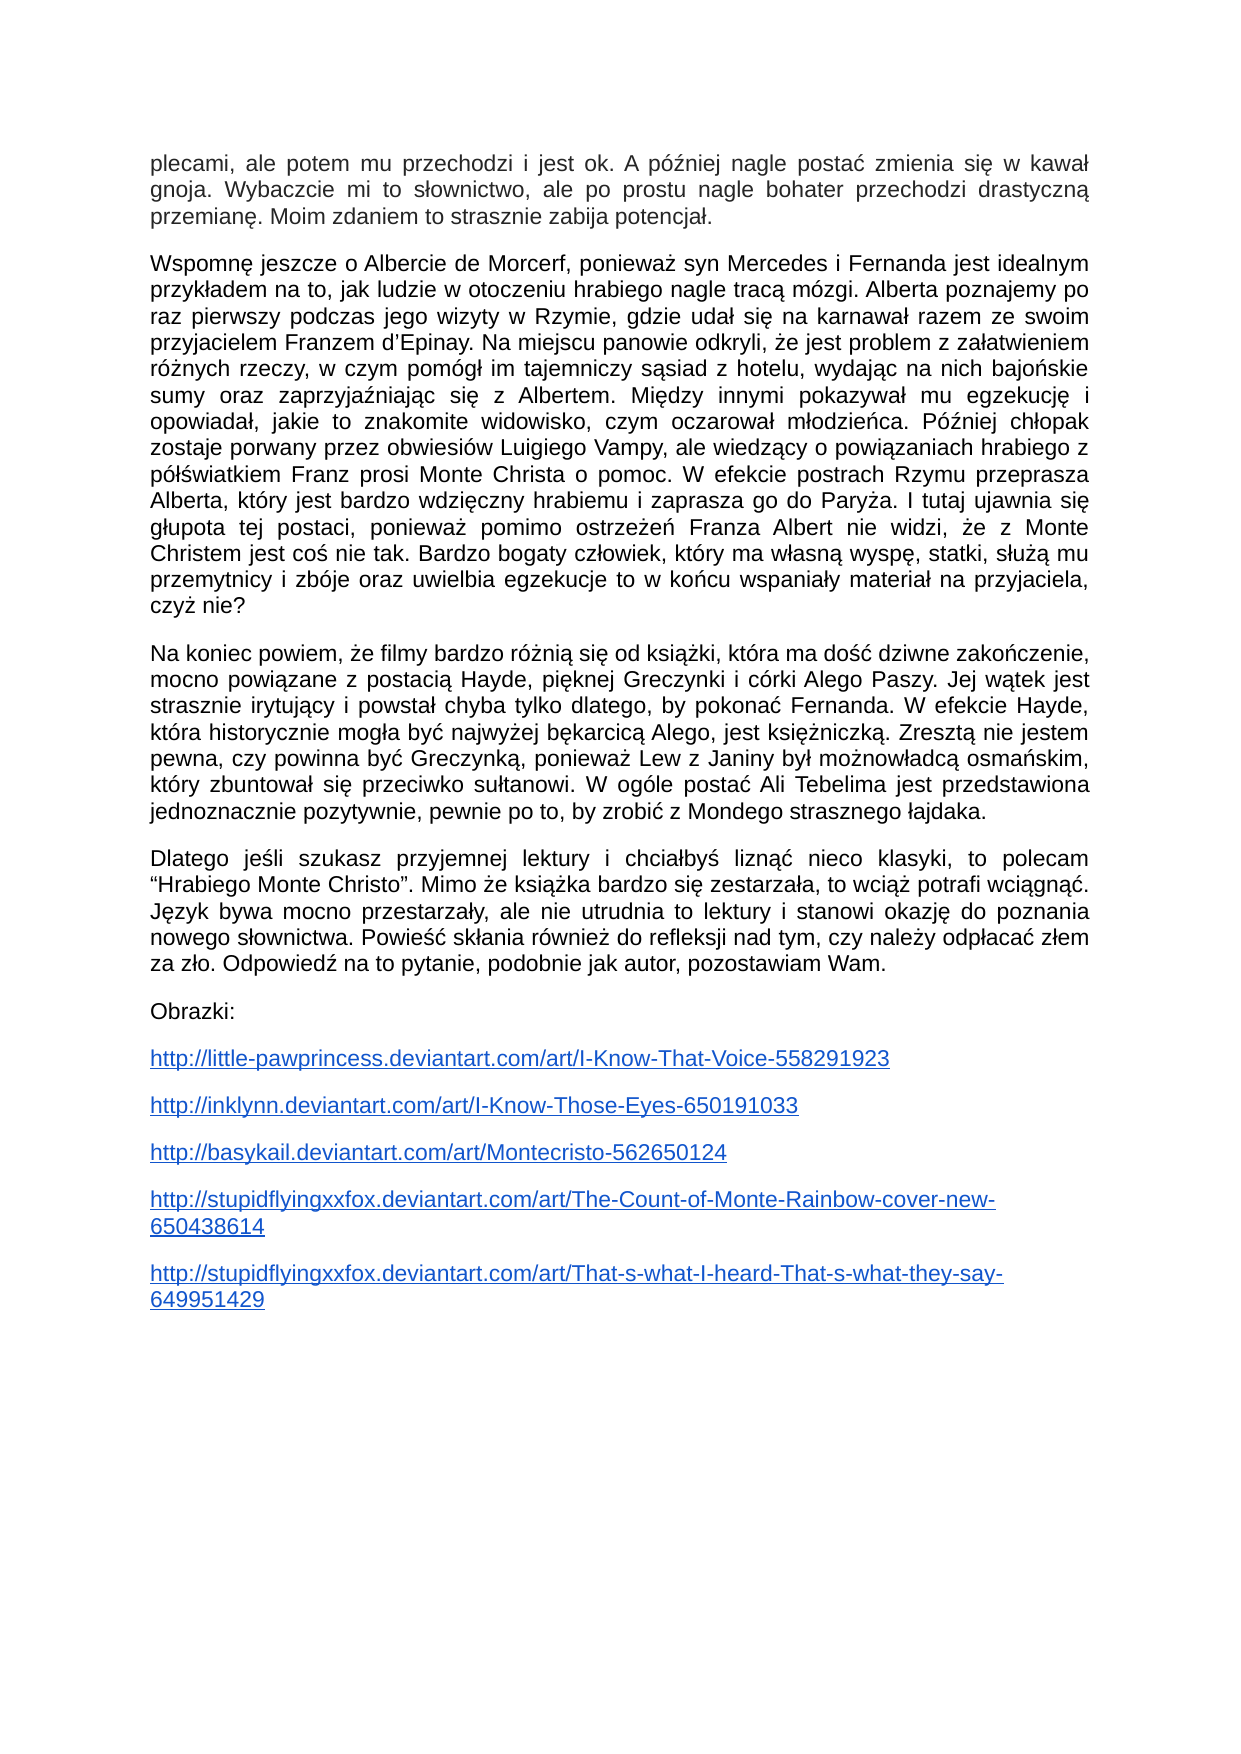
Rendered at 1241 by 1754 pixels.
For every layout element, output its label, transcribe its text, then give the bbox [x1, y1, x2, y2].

text Dlatego jeśli szukasz przyjemnej lektury i chciałbyś liznąć nieco klasyki, to polecam “Hrabiego Monte Christo”. Mimo że książka bardzo się zestarzała, to wciąż potrafi wciągnąć. Język bywa mocno przestarzały, ale nie utrudnia to lektury i stanowi okazję do poznania nowego słownictwa. Powieść skłania również do refleksji nad tym, czy należy odpłacać złem za zło. Odpowiedź na to pytanie, podobnie jak autor, pozostawiam Wam. [150, 845, 1090, 977]
text http://basykail.deviantart.com/art/Montecristo-562650124 [150, 1139, 1090, 1166]
text http://stupidflyingxxfox.deviantart.com/art/The-Count-of-Monte-Rainbow-cover-new-650438614 [150, 1186, 1090, 1239]
text http://inklynn.deviantart.com/art/I-Know-Those-Eyes-650191033 [150, 1092, 1090, 1118]
text Obrazki: [150, 998, 1090, 1024]
text plecami, ale potem mu przechodzi i jest ok. A później nagle postać zmienia się w kawał gnoja. Wybaczcie mi to słownictwo, ale po prostu nagle bohater przechodzi drastyczną przemianę. Moim zdaniem to strasznie zabija potencjał. [150, 150, 1090, 229]
text Na koniec powiem, że filmy bardzo różnią się od książki, która ma dość dziwne zakończenie, mocno powiązane z postacią Hayde, pięknej Greczynki i córki Alego Paszy. Jej wątek jest strasznie irytujący i powstał chyba tylko dlatego, by pokonać Fernanda. W efekcie Hayde, która historycznie mogła być najwyżej bękarcicą Alego, jest księżniczką. Zresztą nie jestem pewna, czy powinna być Greczynką, ponieważ Lew z Janiny był możnowładcą osmańskim, który zbuntował się przeciwko sułtanowi. W ogóle postać Ali Tebelima jest przedstawiona jednoznacznie pozytywnie, pewnie po to, by zrobić z Mondego strasznego łajdaka. [150, 640, 1090, 824]
text http://little-pawprincess.deviantart.com/art/I-Know-That-Voice-558291923 [150, 1045, 1090, 1071]
text Wspomnę jeszcze o Albercie de Morcerf, ponieważ syn Mercedes i Fernanda jest idealnym przykładem na to, jak ludzie w otoczeniu hrabiego nagle tracą mózgi. Alberta poznajemy po raz pierwszy podczas jego wizyty w Rzymie, gdzie udał się na karnawał razem ze swoim przyjacielem Franzem d’Epinay. Na miejscu panowie odkryli, że jest problem z załatwieniem różnych rzeczy, w czym pomógł im tajemniczy sąsiad z hotelu, wydając na nich bajońskie sumy oraz zaprzyjaźniając się z Albertem. Między innymi pokazywał mu egzekucję i opowiadał, jakie to znakomite widowisko, czym oczarował młodzieńca. Później chłopak zostaje porwany przez obwiesiów Luigiego Vampy, ale wiedzący o powiązaniach hrabiego z półświatkiem Franz prosi Monte Christa o pomoc. W efekcie postrach Rzymu przeprasza Alberta, który jest bardzo wdzięczny hrabiemu i zaprasza go do Paryża. I tutaj ujawnia się głupota tej postaci, ponieważ pomimo ostrzeżeń Franza Albert nie widzi, że z Monte Christem jest coś nie tak. Bardzo bogaty człowiek, który ma własną wyspę, statki, służą mu przemytnicy i zbóje oraz uwielbia egzekucje to w końcu wspaniały materiał na przyjaciela, czyż nie? [150, 250, 1090, 619]
text http://stupidflyingxxfox.deviantart.com/art/That-s-what-I-heard-That-s-what-they-say-649951429 [150, 1260, 1090, 1313]
